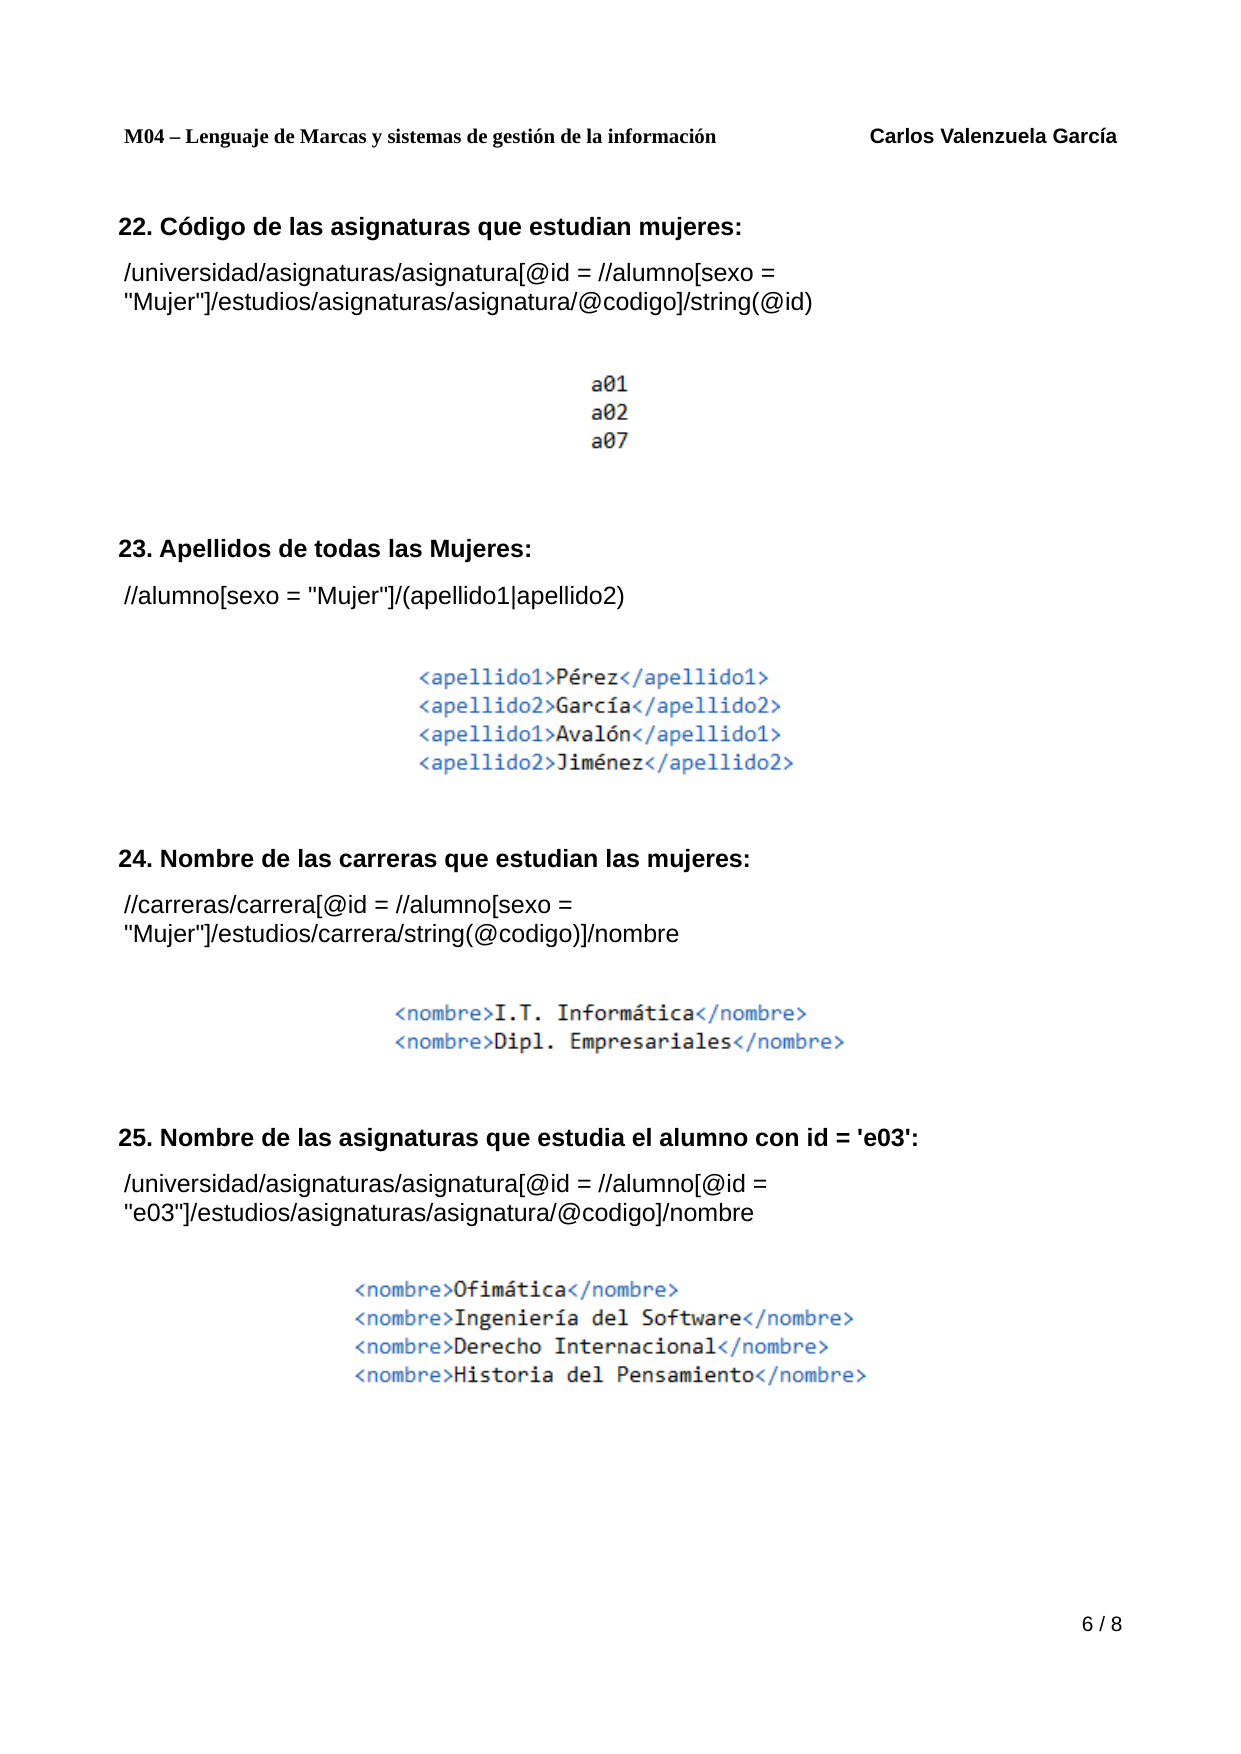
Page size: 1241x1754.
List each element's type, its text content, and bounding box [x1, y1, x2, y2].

table_header //alumno[sexo = "Mujer"]/(apellido1|apellido2) [118, 563, 1122, 628]
text [118, 1429, 1122, 1573]
picture [388, 1000, 853, 1060]
picture [409, 662, 832, 781]
text 22. Código de las asignaturas que estudian mujeres: [118, 212, 1122, 241]
table_header /universidad/asignaturas/asignatura[@id = //alumno[sexo = "Mujer"]/estudios/asignaturas/asignatura/@codigo]/string(@id) [118, 241, 1122, 334]
text 24. Nombre de las carreras que estudian las mujeres: [118, 815, 1122, 873]
text 23. Apellidos de todas las Mujeres: [118, 534, 1122, 563]
picture [583, 368, 657, 472]
picture [351, 1279, 889, 1395]
table_cell [118, 334, 1122, 506]
table_cell [118, 966, 1122, 1059]
table_cell [118, 1060, 1122, 1094]
table_header /universidad/asignaturas/asignatura[@id = //alumno[@id = "e03"]/estudios/asignaturas/asignatura/@codigo]/nombre [118, 1152, 1122, 1245]
table_cell [118, 628, 1122, 815]
table_cell [118, 1245, 1122, 1429]
table_header //carreras/carrera[@id = //alumno[sexo = "Mujer"]/estudios/carrera/string(@codigo)]/nombre [118, 873, 1122, 966]
text 25. Nombre de las asignaturas que estudia el alumno con id = 'e03': [118, 1094, 1122, 1152]
